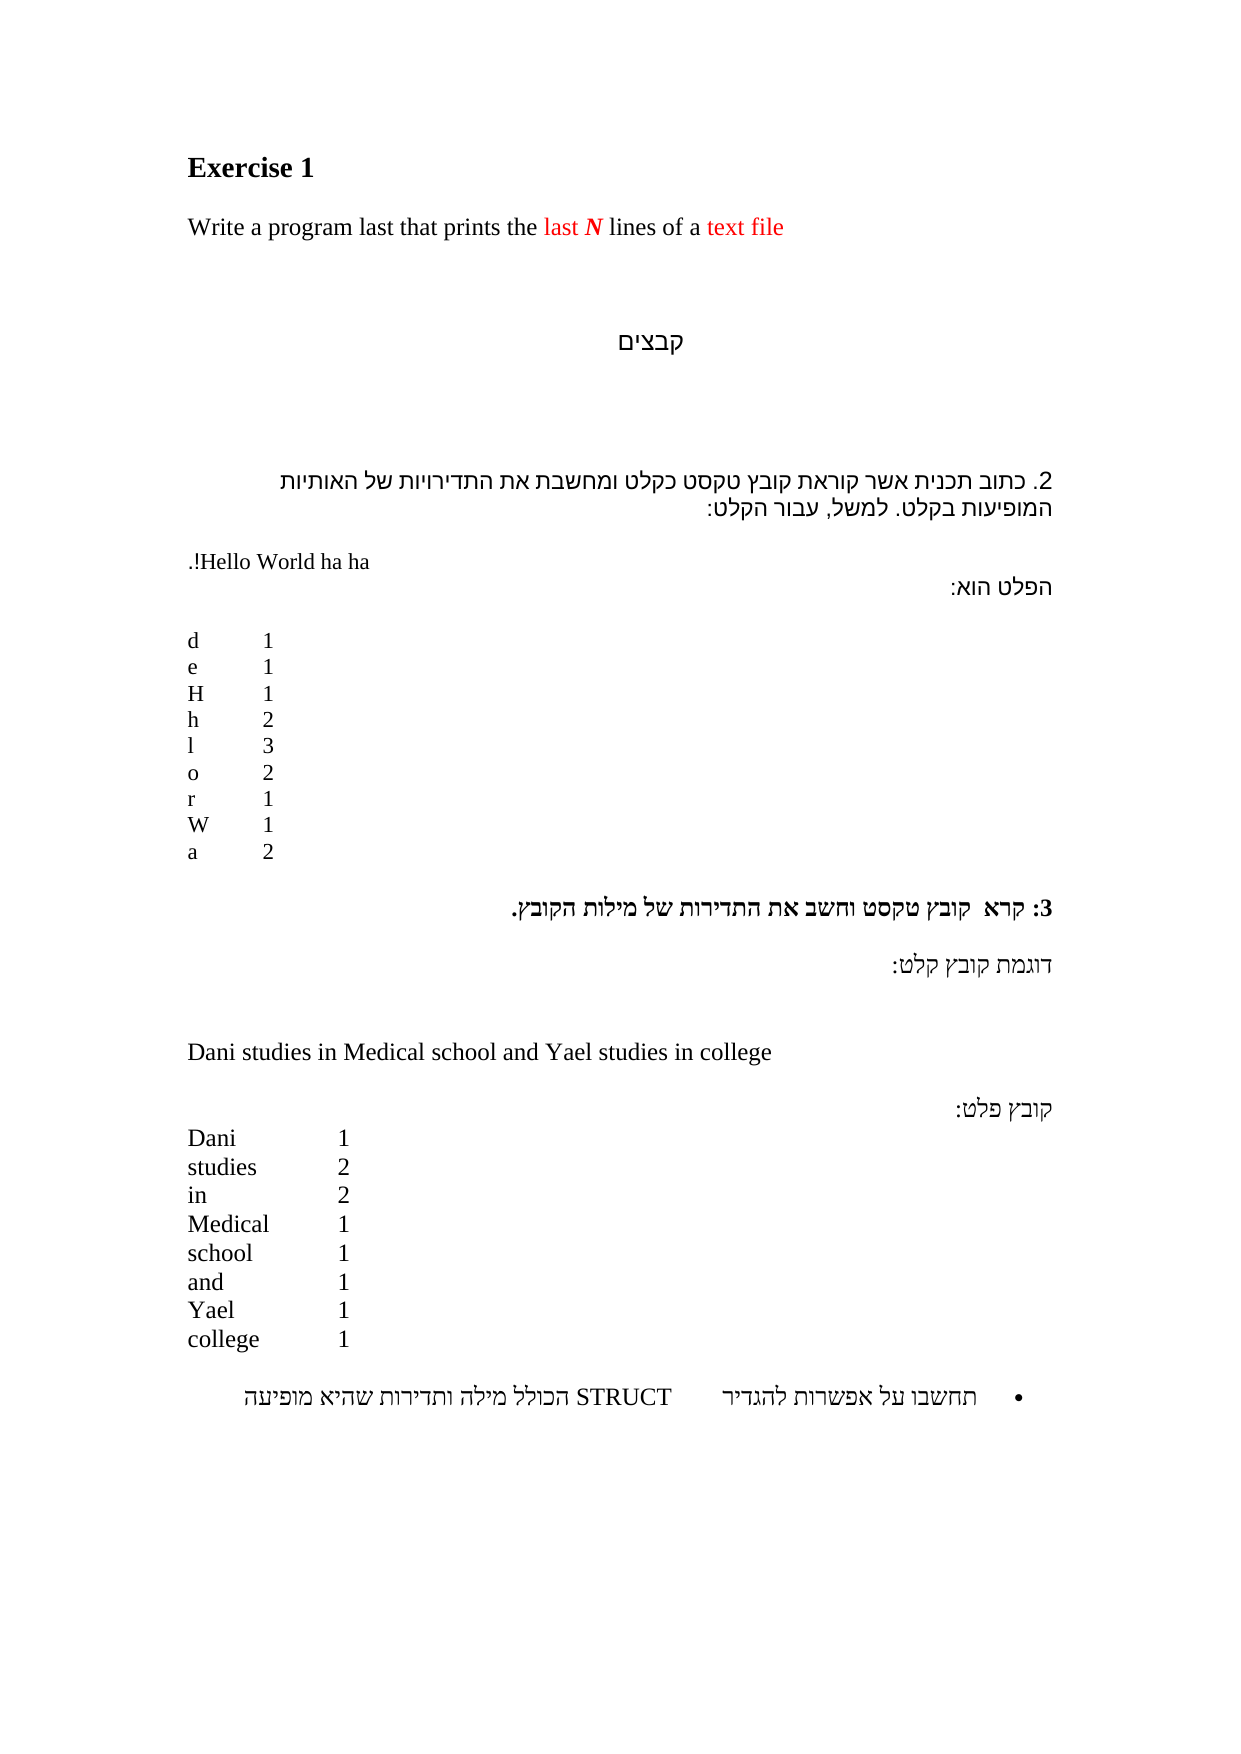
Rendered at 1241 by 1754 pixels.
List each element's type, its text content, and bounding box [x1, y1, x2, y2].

text 3: קרא קובץ טקסט וחשב את התדירות של מילות הקובץ. [187, 893, 1053, 922]
text H 1 [187, 680, 1053, 706]
text הפלט הוא: [187, 574, 1053, 601]
text d 1 [187, 627, 1053, 653]
text a 2 [187, 838, 1053, 864]
text Dani 1 [187, 1123, 1053, 1152]
text college 1 [187, 1324, 1053, 1353]
text קובץ פלט: [187, 1094, 1053, 1123]
text Hello World ha ha!. [187, 548, 1053, 574]
list תחשבו על אפשרות להגדיר STRUCT הכולל מילה ותדירות שהיא מופיעה [187, 1382, 1015, 1410]
text 2. כתוב תכנית אשר קוראת קובץ טקסט כקלט ומחשבת את התדירויות של האותיות המופיעות בקלט. למשל, עבור הקלט: [187, 466, 1053, 521]
text Dani studies in Medical school and Yael studies in college [187, 1037, 1053, 1065]
text studies 2 [187, 1152, 1053, 1180]
text Exercise 1 [187, 150, 1053, 183]
text Medical 1 [187, 1209, 1053, 1238]
text in 2 [187, 1180, 1053, 1209]
text דוגמת קובץ קלט: [187, 950, 1053, 979]
text school 1 [187, 1238, 1053, 1267]
text Yael 1 [187, 1295, 1053, 1324]
text W 1 [187, 811, 1053, 838]
text e 1 [187, 653, 1053, 680]
text r 1 [187, 785, 1053, 811]
text and 1 [187, 1267, 1053, 1295]
subtitle קבצים [187, 327, 1087, 356]
text l 3 [187, 732, 1053, 759]
text o 2 [187, 759, 1053, 785]
text h 2 [187, 706, 1053, 732]
text Write a program last that prints the last N lines of a text file [187, 212, 1053, 241]
